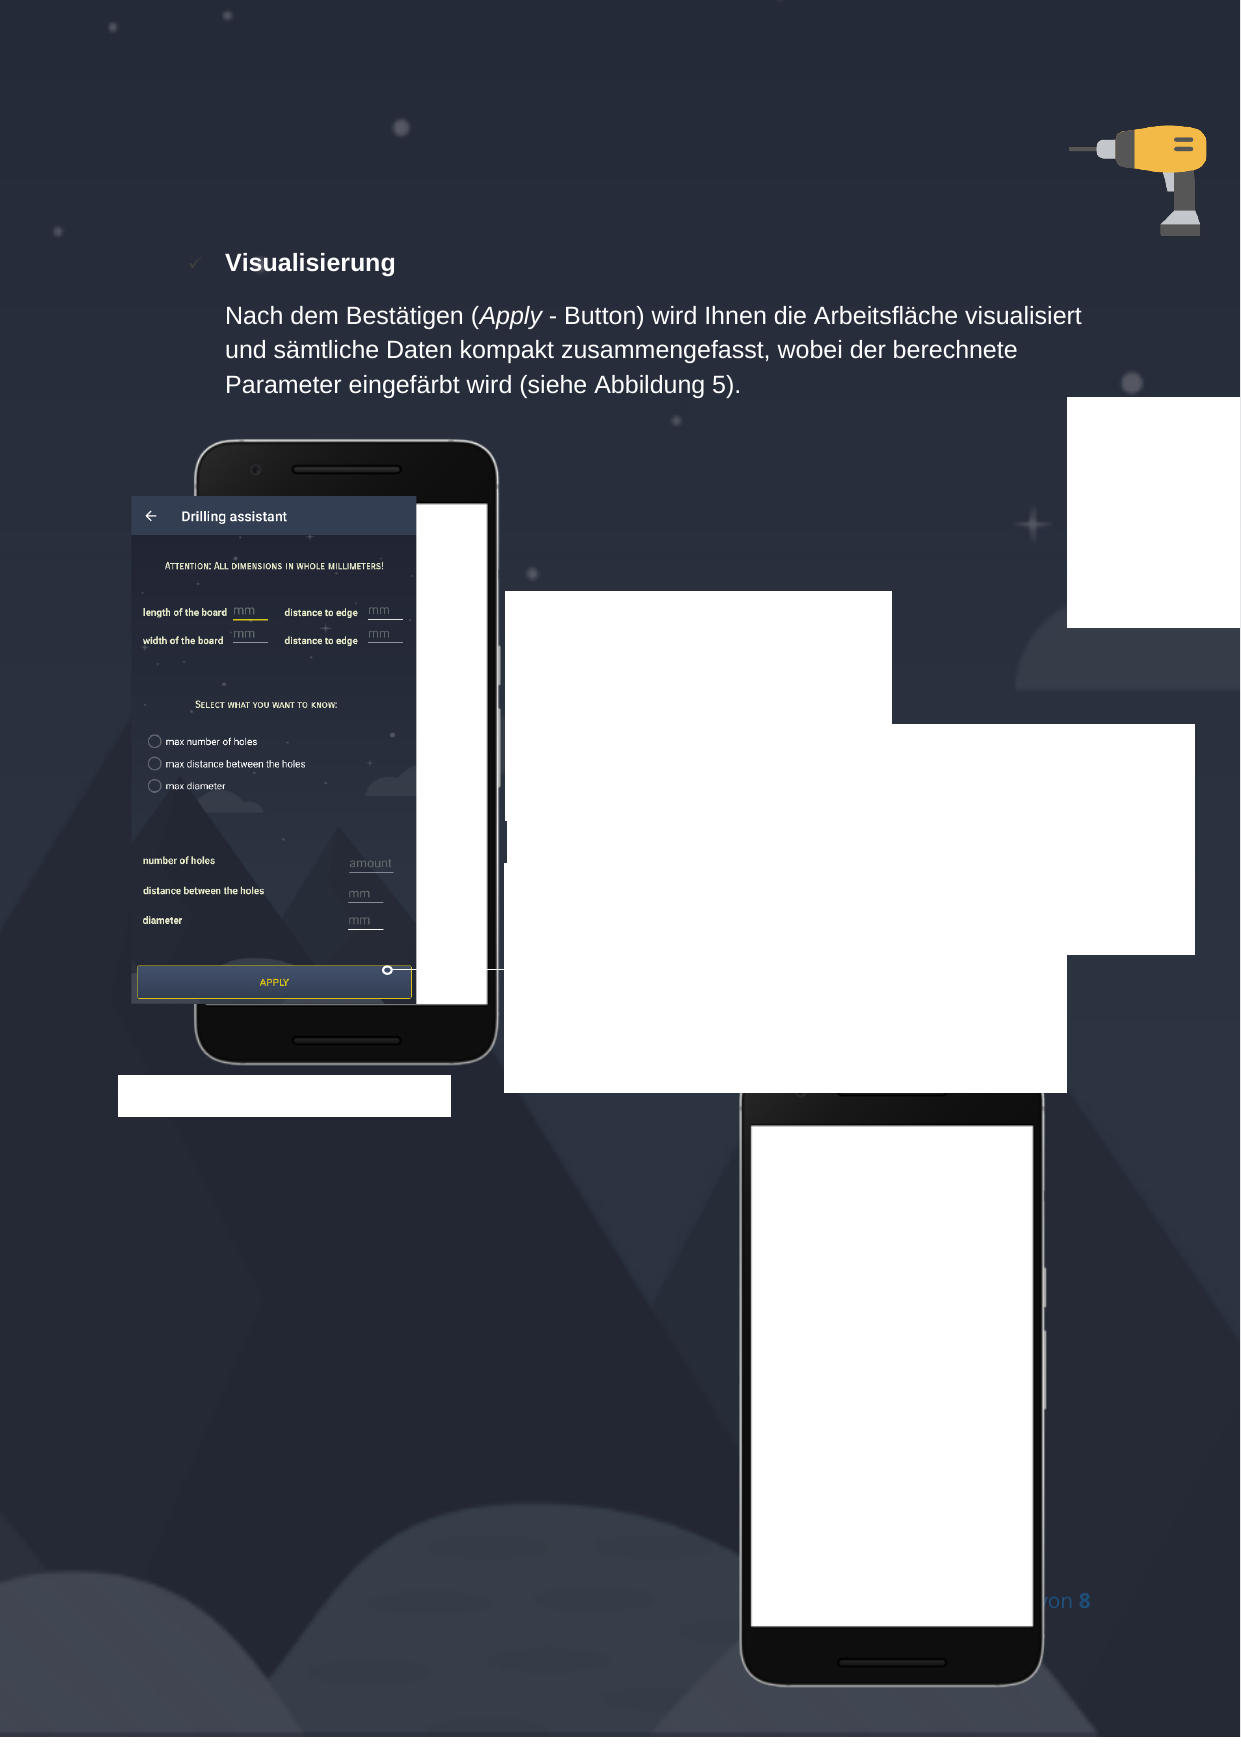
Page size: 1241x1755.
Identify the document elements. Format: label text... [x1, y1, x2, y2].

text Seite 6 von 8 [1082, 405, 1225, 426]
text Erster Abschnitt – Basis Data [520, 598, 877, 627]
text Abbildung 5 - Benutzereingabe Screen [118, 1075, 451, 1097]
text Zweiter Abschnitt – Auswahl der Berechnungsmethode [522, 732, 1180, 761]
